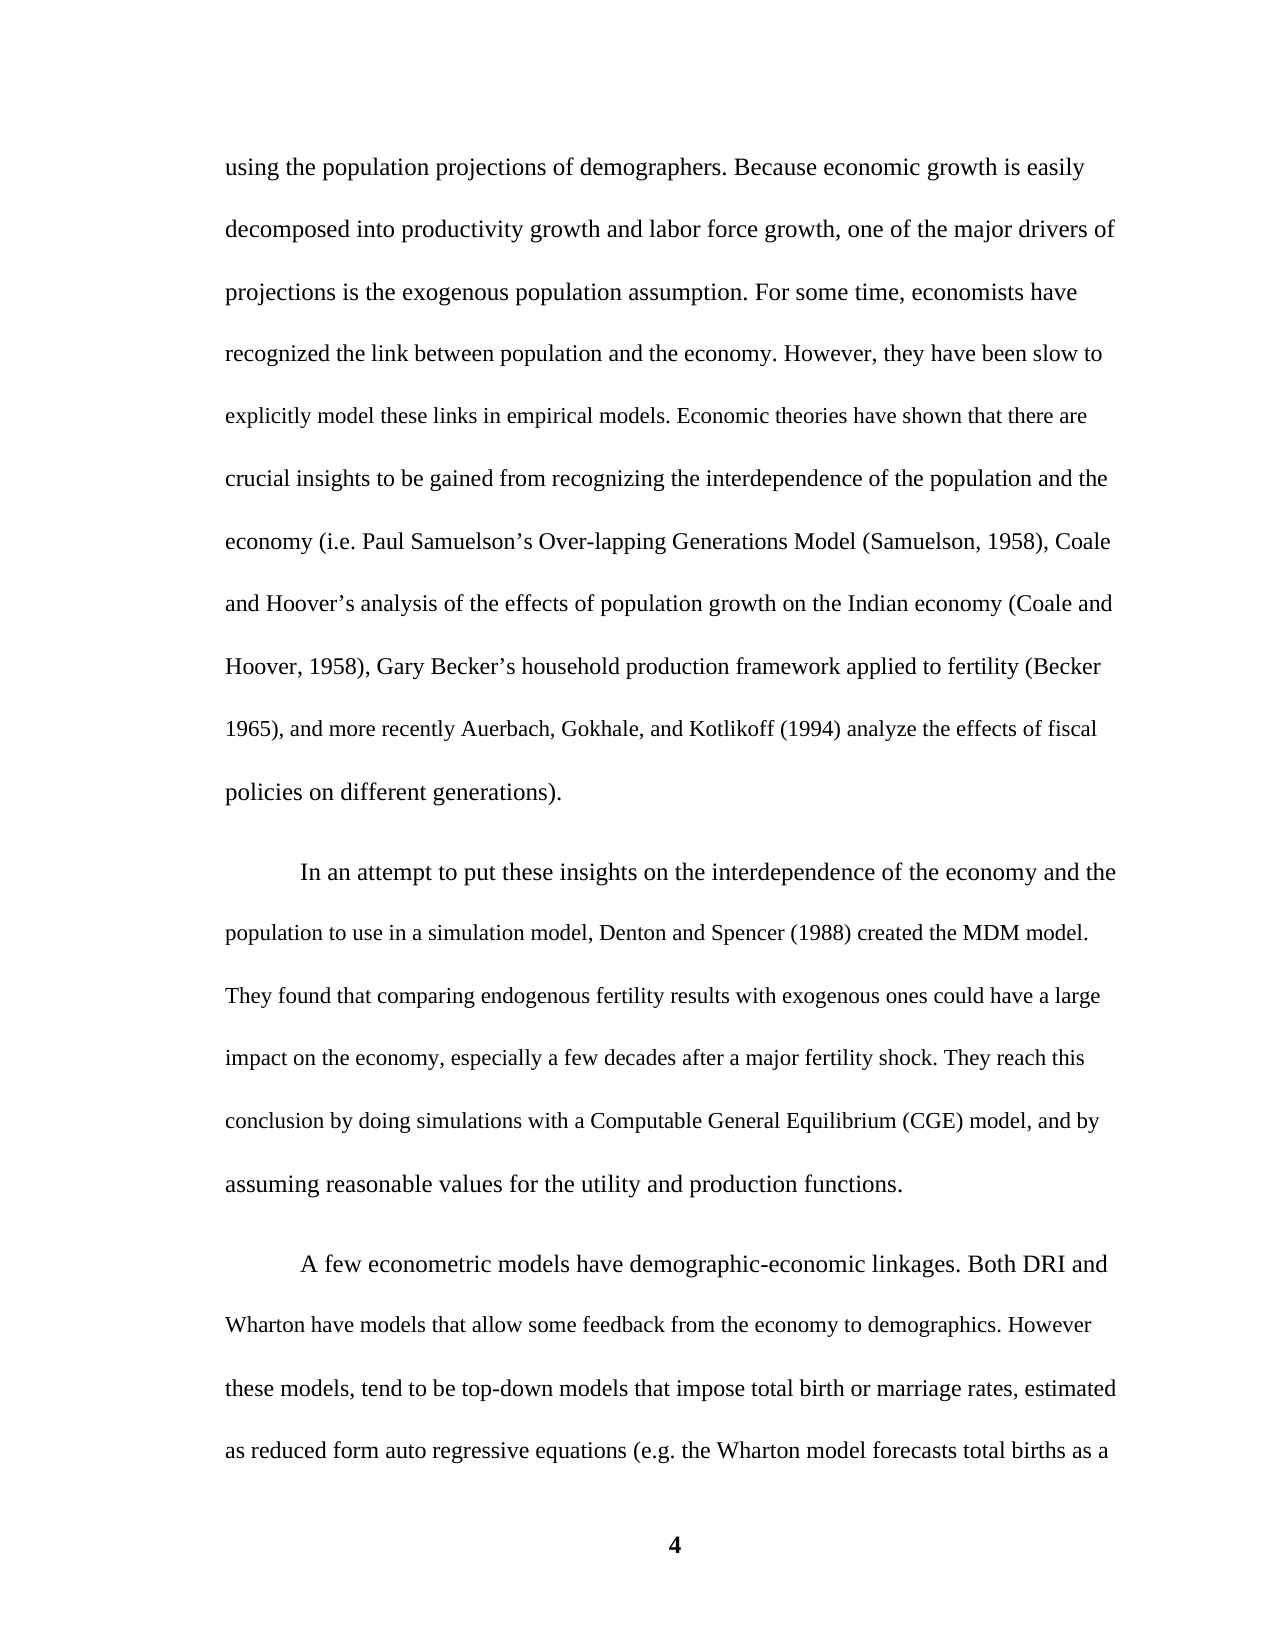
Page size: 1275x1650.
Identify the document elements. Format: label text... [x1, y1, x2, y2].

text these models, tend to be top-down models that impose total birth or marriage rates, estimated [225, 1374, 1125, 1402]
text projections is the exogenous population assumption. For some time, economists have [225, 277, 1125, 305]
text decomposed into productivity growth and labor force growth, one of the major drivers of [225, 214, 1125, 243]
text and Hoover’s analysis of the effects of population growth on the Indian economy (Coale and [225, 589, 1125, 617]
text 1965), and more recently Auerbach, Gokhale, and Kotlikoff (1994) analyze the effects of fiscal [225, 714, 1125, 741]
text explicitly model these links in empirical models. Economic theories have shown that there are [225, 402, 1125, 428]
text They found that comparing endogenous fertility results with exogenous ones could have a large [225, 982, 1125, 1008]
text using the population projections of demographers. Because economic growth is easily [225, 152, 1125, 180]
text Hoover, 1958), Gary Becker’s household production framework applied to fertility (Becker [225, 652, 1125, 679]
text as reduced form auto regressive equations (e.g. the Wharton model forecasts total births as a [225, 1437, 1125, 1464]
text 4 [669, 1530, 1125, 1559]
text recognized the link between population and the economy. However, they have been slow to [225, 339, 1125, 367]
text impact on the economy, especially a few decades after a major fertility shock. They reach this [225, 1044, 1125, 1071]
text policies on different generations). [225, 777, 1125, 806]
text conclusion by doing simulations with a Computable General Equilibrium (CGE) model, and by [225, 1107, 1125, 1133]
text A few econometric models have demographic-economic linkages. Both DRI and [300, 1249, 1125, 1278]
text population to use in a simulation model, Denton and Spencer (1988) created the MDM model. [225, 919, 1125, 946]
text Wharton have models that allow some feedback from the economy to demographics. However [225, 1311, 1125, 1338]
text crucial insights to be gained from recognizing the interdependence of the population and the [225, 464, 1125, 492]
text In an attempt to put these insights on the interdependence of the economy and the [300, 857, 1125, 886]
text economy (i.e. Paul Samuelson’s Over-lapping Generations Model (Samuelson, 1958), Coale [225, 527, 1125, 554]
text assuming reasonable values for the utility and production functions. [225, 1169, 1125, 1198]
